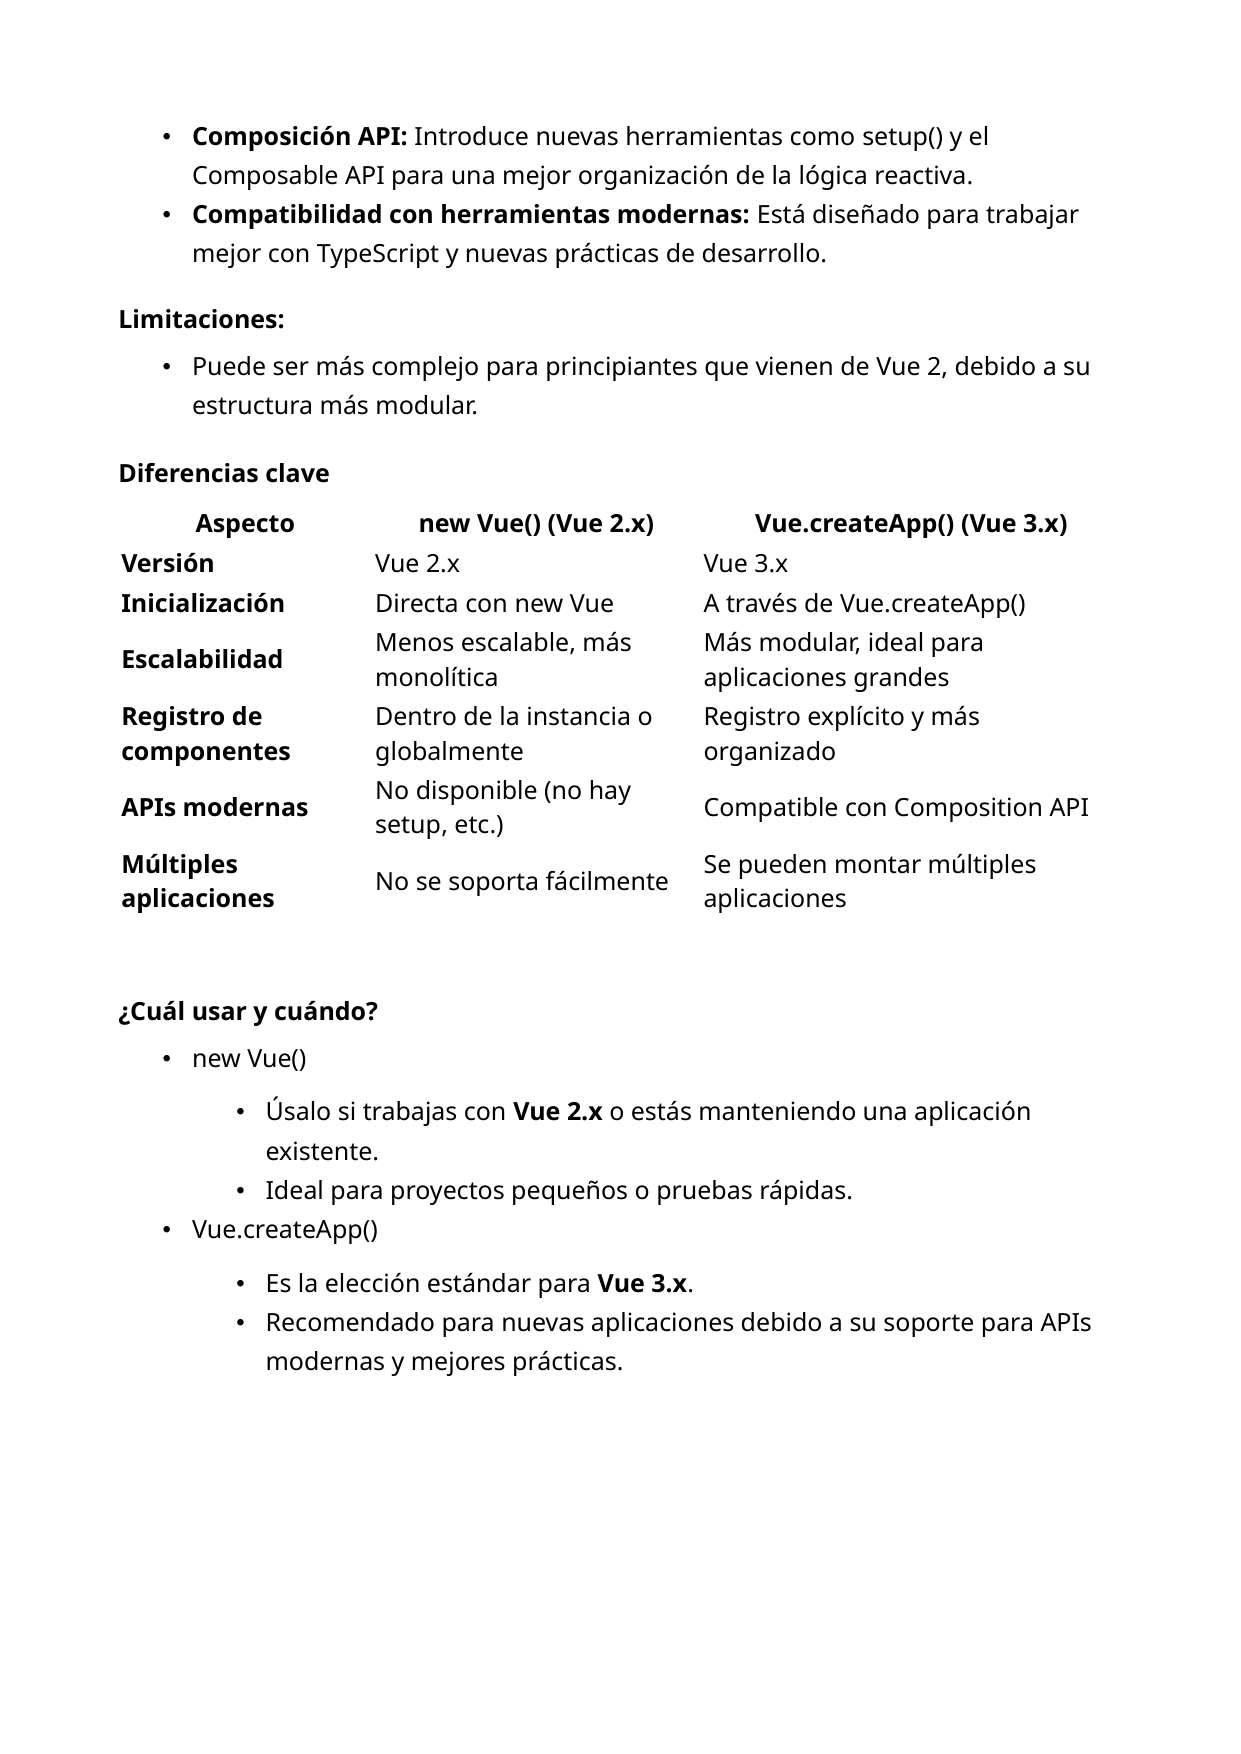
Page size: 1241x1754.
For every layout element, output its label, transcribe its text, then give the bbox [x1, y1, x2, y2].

list Composición API: Introduce nuevas herramientas como setup() y el Composable API para una mejor organización de la lógica reactiva. [162, 118, 1122, 191]
list Ideal para proyectos pequeños o pruebas rápidas. [236, 1172, 1122, 1206]
table_cell Menos escalable, más monolítica [372, 622, 700, 696]
subtitle ¿Cuál usar y cuándo? [118, 994, 1122, 1028]
table_cell Vue 2.x [372, 543, 700, 582]
table_cell Compatible con Composition API [700, 770, 1122, 844]
list new Vue() [162, 1040, 1122, 1074]
table_cell Múltiples aplicaciones [118, 844, 372, 918]
table_header new Vue() (Vue 2.x) [372, 503, 700, 542]
list Úsalo si trabajas con Vue 2.x o estás manteniendo una aplicación existente. [236, 1094, 1122, 1167]
table_cell No se soporta fácilmente [372, 844, 700, 918]
list Es la elección estándar para Vue 3.x. [236, 1265, 1122, 1299]
list Compatibilidad con herramientas modernas: Está diseñado para trabajar mejor con TypeScript y nuevas prácticas de desarrollo. [162, 196, 1122, 270]
subtitle Limitaciones: [118, 302, 1122, 336]
table_cell No disponible (no hay setup, etc.) [372, 770, 700, 844]
list Puede ser más complejo para principiantes que vienen de Vue 2, debido a su estructura más modular. [162, 348, 1122, 422]
table_cell Escalabilidad [118, 622, 372, 696]
table_header Aspecto [118, 503, 372, 542]
table_cell Registro explícito y más organizado [700, 696, 1122, 770]
subtitle Diferencias clave [118, 456, 1122, 490]
table_cell Vue 3.x [700, 543, 1122, 582]
table_cell Directa con new Vue [372, 582, 700, 622]
table_cell Dentro de la instancia o globalmente [372, 696, 700, 770]
table_cell Más modular, ideal para aplicaciones grandes [700, 622, 1122, 696]
table_cell Registro de componentes [118, 696, 372, 770]
table_cell A través de Vue.createApp() [700, 582, 1122, 622]
list Recomendado para nuevas aplicaciones debido a su soporte para APIs modernas y mejores prácticas. [236, 1304, 1122, 1378]
table_cell APIs modernas [118, 770, 372, 844]
table_cell Versión [118, 543, 372, 582]
table_cell Se pueden montar múltiples aplicaciones [700, 844, 1122, 918]
table_header Vue.createApp() (Vue 3.x) [700, 503, 1122, 542]
table_cell Inicialización [118, 582, 372, 622]
list Vue.createApp() [162, 1212, 1122, 1246]
